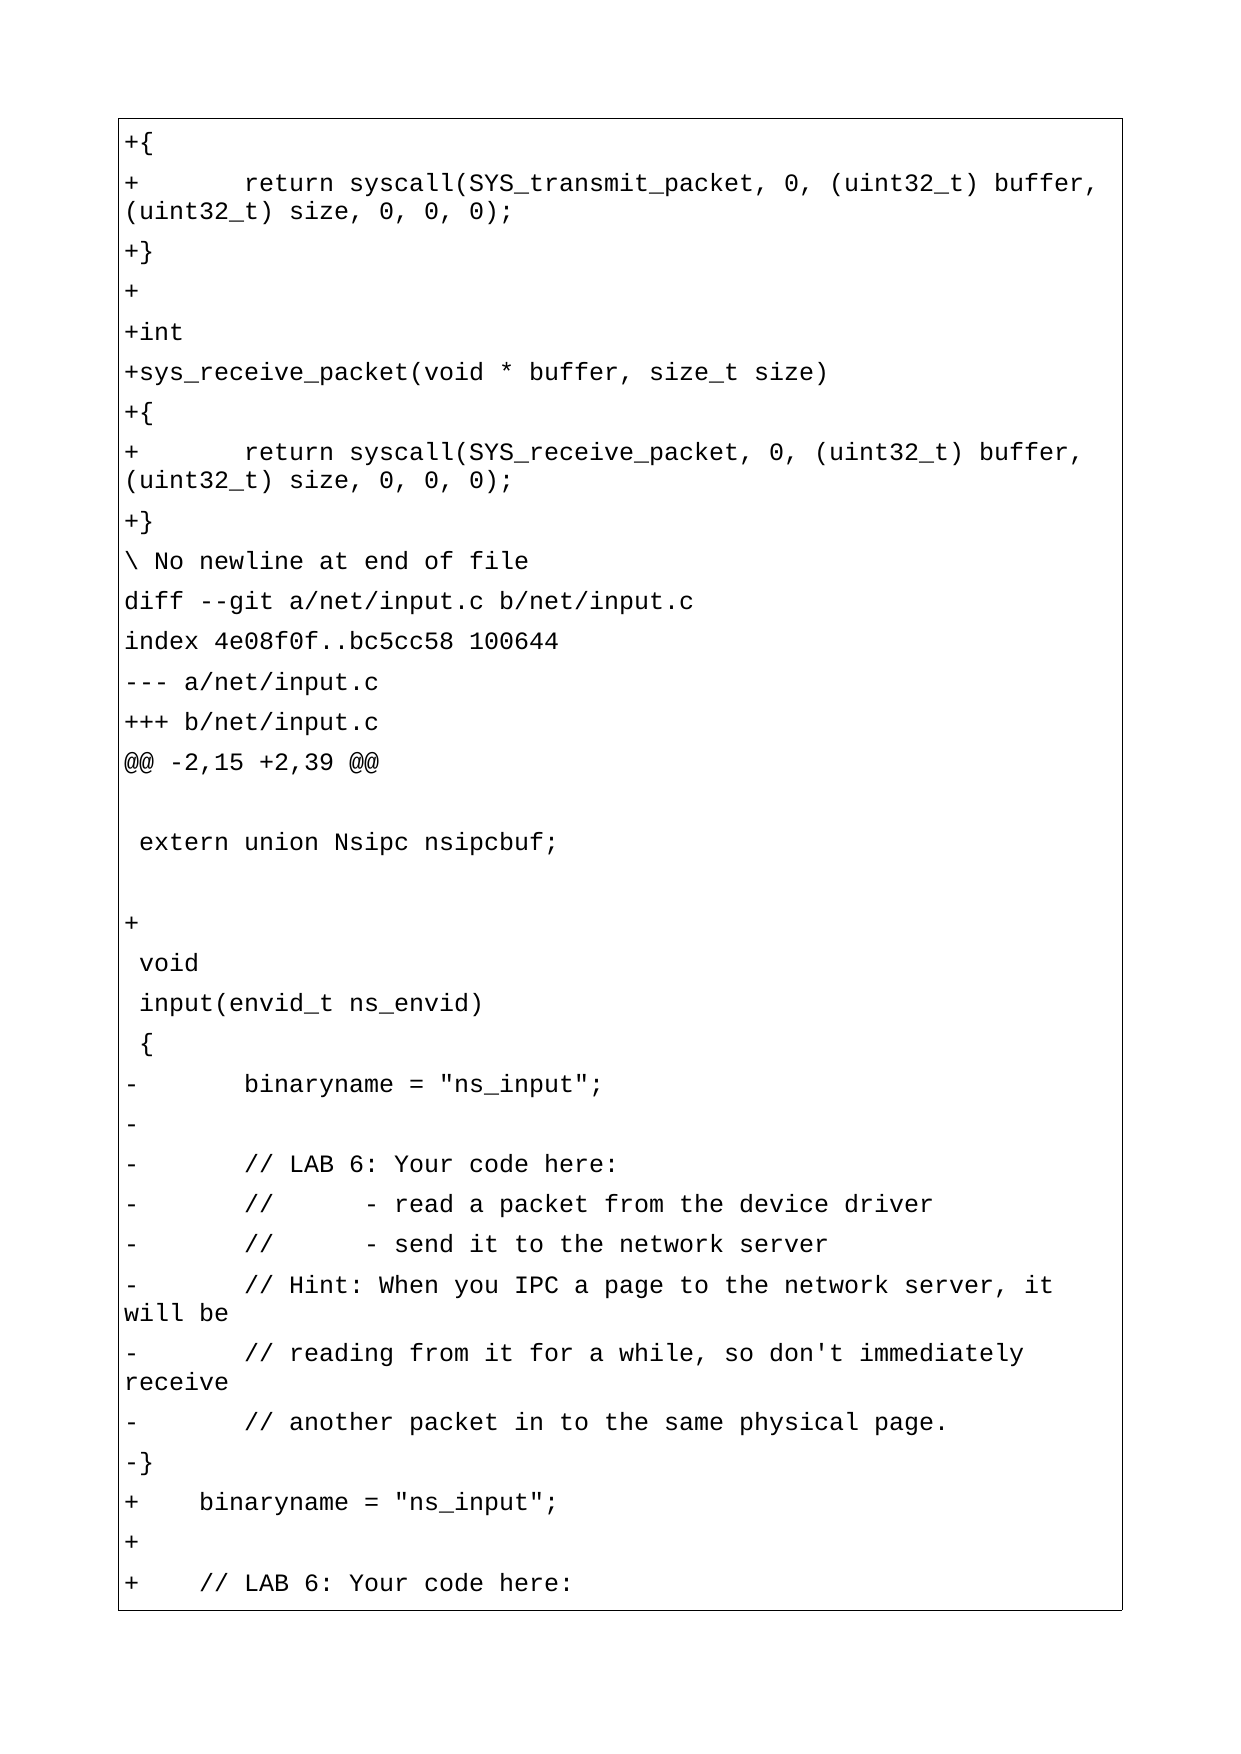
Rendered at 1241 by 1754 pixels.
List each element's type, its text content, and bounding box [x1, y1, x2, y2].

table_header +{ + return syscall(SYS_transmit_packet, 0, (uint32_t) buffer, (uint32_t) size, 0, 0, 0); +} + +int +sys_receive_packet(void * buffer, size_t size) +{ + return syscall(SYS_receive_packet, 0, (uint32_t) buffer, (uint32_t) size, 0, 0, 0); +} \ No newline at end of file diff --git a/net/input.c b/net/input.c index 4e08f0f..bc5cc58 100644 --- a/net/input.c +++ b/net/input.c @@ -2,15 +2,39 @@ extern union Nsipc nsipcbuf; + void input(envid_t ns_envid) { - binaryname = "ns_input"; - - // LAB 6: Your code here: - // - read a packet from the device driver - // - send it to the network server - // Hint: When you IPC a page to the network server, it will be - // reading from it for a while, so don't immediately receive - // another packet in to the same physical page. -} + binaryname = "ns_input"; + + // LAB 6: Your code here: [119, 119, 1122, 1610]
